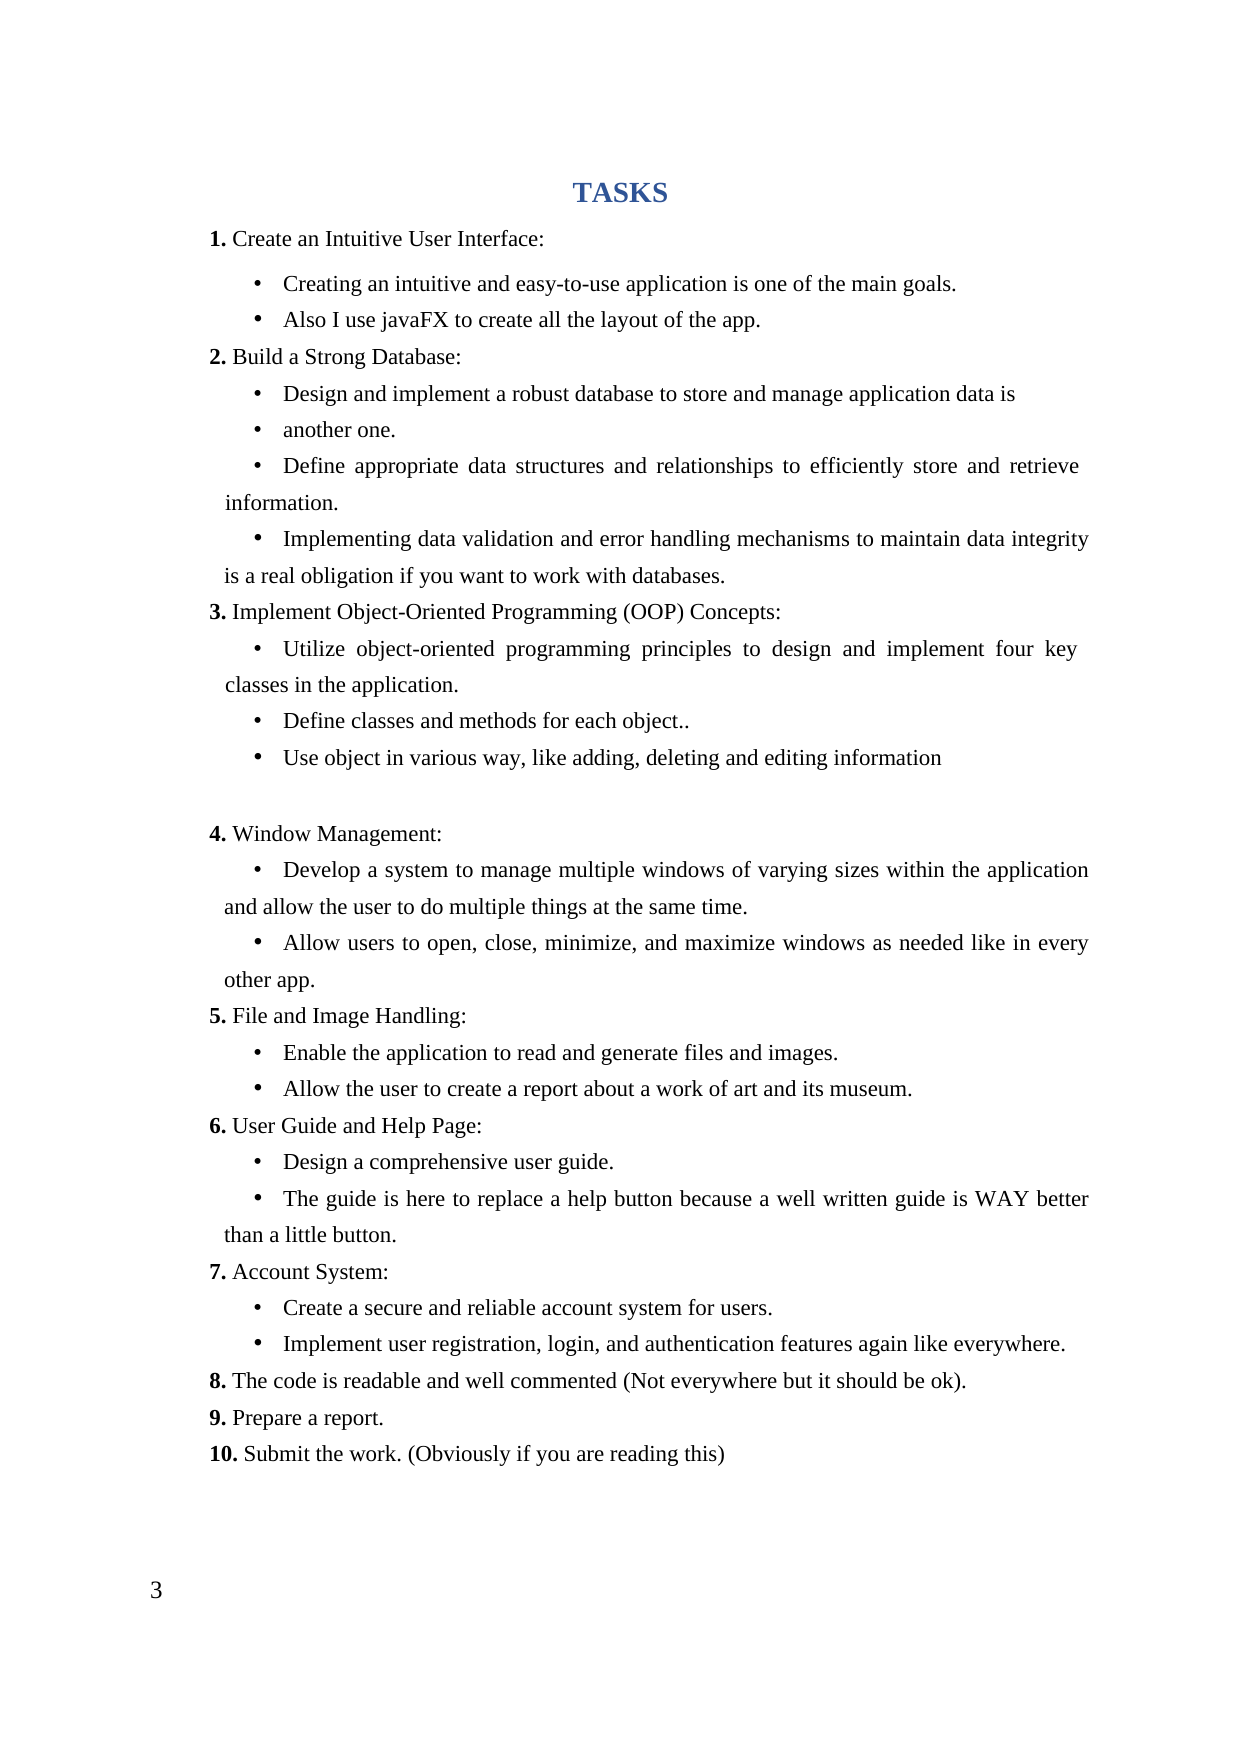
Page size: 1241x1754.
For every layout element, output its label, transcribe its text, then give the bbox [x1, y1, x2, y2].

list Utilize object-oriented programming principles to design and implement four key classes in the application. [194, 634, 1090, 697]
list Use object in various way, like adding, deleting and editing information [194, 744, 1090, 770]
list The guide is here to replace a help button because a well written guide is WAY better than a little button. [194, 1184, 1090, 1248]
text 6. User Guide and Help Page: [150, 1112, 1090, 1138]
list Implement user registration, login, and authentication features again like everywhere. [194, 1330, 1090, 1357]
text 1. Create an Intuitive User Interface: [150, 225, 1090, 252]
list Also I use javaFX to create all the layout of the app. [194, 306, 1090, 333]
text 3. Implement Object-Oriented Programming (OOP) Concepts: [150, 598, 1090, 624]
text 5. File and Image Handling: [150, 1002, 1090, 1029]
list Define appropriate data structures and relationships to efficiently store and retrieve information. [194, 452, 1090, 515]
text 2. Build a Strong Database: [150, 343, 1090, 370]
list Allow the user to create a report about a work of art and its museum. [194, 1075, 1090, 1102]
text 8. The code is readable and well commented (Not everywhere but it should be ok). [150, 1367, 1090, 1394]
list Define classes and methods for each object.. [194, 707, 1090, 734]
text 9. Prepare a report. [150, 1404, 1090, 1430]
list Creating an intuitive and easy-to-use application is one of the main goals. [194, 270, 1090, 296]
list Design a comprehensive user guide. [194, 1148, 1090, 1174]
list Create a secure and reliable account system for users. [194, 1294, 1090, 1320]
subtitle TASKS [150, 175, 1090, 208]
list Implementing data validation and error handling mechanisms to maintain data integrity is a real obligation if you want to work with databases. [194, 525, 1090, 588]
list Allow users to open, close, minimize, and maximize windows as needed like in every other app. [194, 929, 1090, 992]
list another one. [194, 416, 1090, 442]
text 4. Window Management: [150, 820, 1090, 846]
list Develop a system to manage multiple windows of varying sizes within the application and allow the user to do multiple things at the same time. [194, 856, 1090, 919]
text 10. Submit the work. (Obviously if you are reading this) [150, 1440, 1090, 1466]
text 7. Account System: [150, 1258, 1090, 1284]
list Enable the application to read and generate files and images. [194, 1039, 1090, 1065]
list Design and implement a robust database to store and manage application data is [194, 380, 1090, 406]
